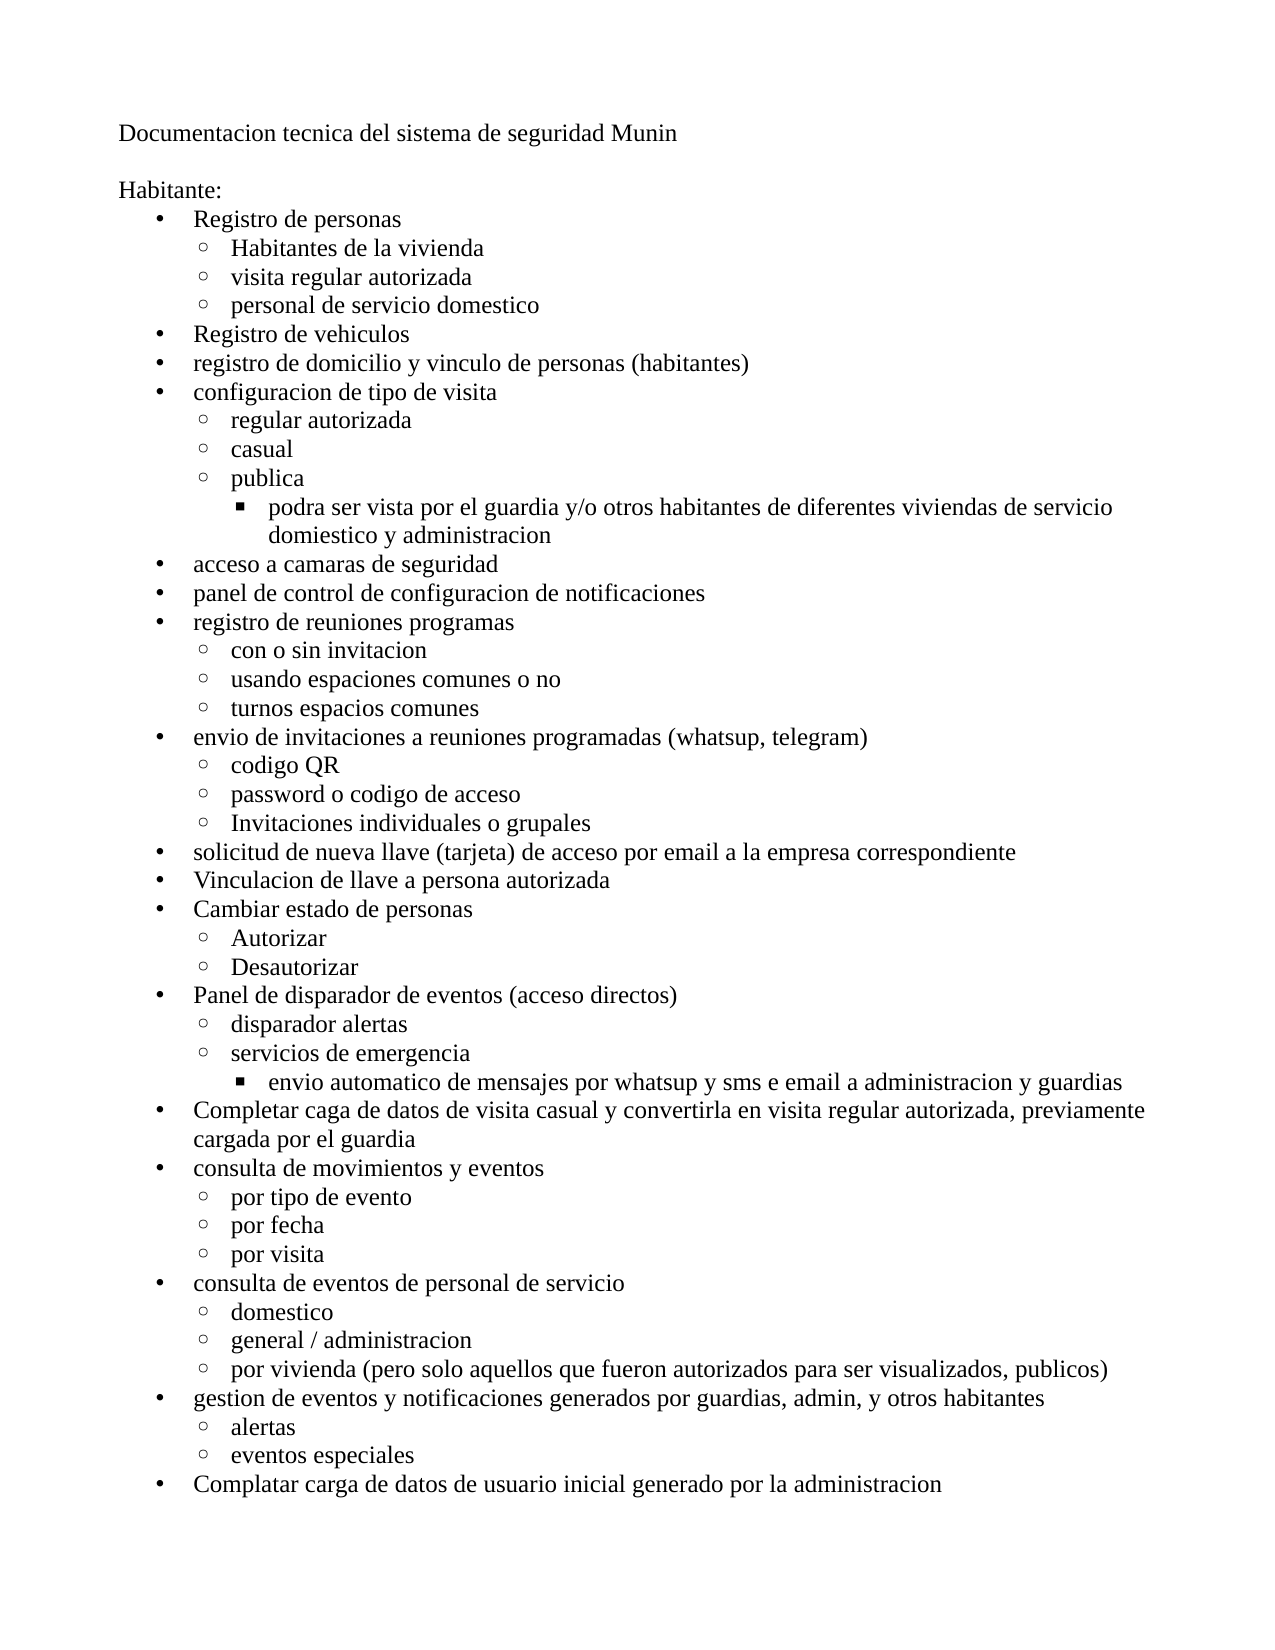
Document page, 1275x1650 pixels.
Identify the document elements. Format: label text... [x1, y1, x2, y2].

list registro de domicilio y vinculo de personas (habitantes) [156, 348, 1157, 377]
list envio de invitaciones a reuniones programadas (whatsup, telegram) [156, 722, 1157, 751]
list Panel de disparador de eventos (acceso directos) [156, 981, 1157, 1009]
list Vinculacion de llave a persona autorizada [156, 866, 1157, 894]
list consulta de movimientos y eventos [156, 1153, 1157, 1182]
list panel de control de configuracion de notificaciones [156, 578, 1157, 607]
list Habitantes de la vivienda [193, 233, 1157, 262]
list gestion de eventos y notificaciones generados por guardias, admin, y otros habitantes [156, 1383, 1157, 1412]
list personal de servicio domestico [193, 291, 1157, 319]
list por visita [193, 1239, 1157, 1268]
list solicitud de nueva llave (tarjeta) de acceso por email a la empresa correspondiente [156, 837, 1157, 866]
list con o sin invitacion [193, 636, 1157, 664]
list alertas [193, 1412, 1157, 1441]
list consulta de eventos de personal de servicio [156, 1268, 1157, 1297]
list Registro de personas [156, 204, 1157, 233]
list Complatar carga de datos de usuario inicial generado por la administracion [156, 1469, 1157, 1498]
list usando espaciones comunes o no [193, 664, 1157, 693]
list servicios de emergencia [193, 1038, 1157, 1067]
list Cambiar estado de personas [156, 894, 1157, 923]
list por tipo de evento [193, 1182, 1157, 1211]
list Autorizar [193, 923, 1157, 952]
list Registro de vehiculos [156, 319, 1157, 348]
text Documentacion tecnica del sistema de seguridad Munin [118, 118, 1157, 147]
list podra ser vista por el guardia y/o otros habitantes de diferentes viviendas de servicio domiestico y administracion [231, 492, 1157, 549]
list registro de reuniones programas [156, 607, 1157, 636]
list general / administracion [193, 1326, 1157, 1354]
list password o codigo de acceso [193, 779, 1157, 808]
list eventos especiales [193, 1441, 1157, 1469]
list Completar caga de datos de visita casual y convertirla en visita regular autorizada, previamente cargada por el guardia [156, 1096, 1157, 1153]
list regular autorizada [193, 406, 1157, 434]
list turnos espacios comunes [193, 693, 1157, 722]
list visita regular autorizada [193, 262, 1157, 291]
list casual [193, 434, 1157, 463]
list domestico [193, 1297, 1157, 1326]
text Habitante: [118, 176, 1157, 204]
list acceso a camaras de seguridad [156, 549, 1157, 578]
list por vivienda (pero solo aquellos que fueron autorizados para ser visualizados, publicos) [193, 1354, 1157, 1383]
list disparador alertas [193, 1009, 1157, 1038]
list publica [193, 463, 1157, 492]
list envio automatico de mensajes por whatsup y sms e email a administracion y guardias [231, 1067, 1157, 1096]
list codigo QR [193, 751, 1157, 779]
list Desautorizar [193, 952, 1157, 981]
list por fecha [193, 1211, 1157, 1239]
list Invitaciones individuales o grupales [193, 808, 1157, 837]
list configuracion de tipo de visita [156, 377, 1157, 406]
